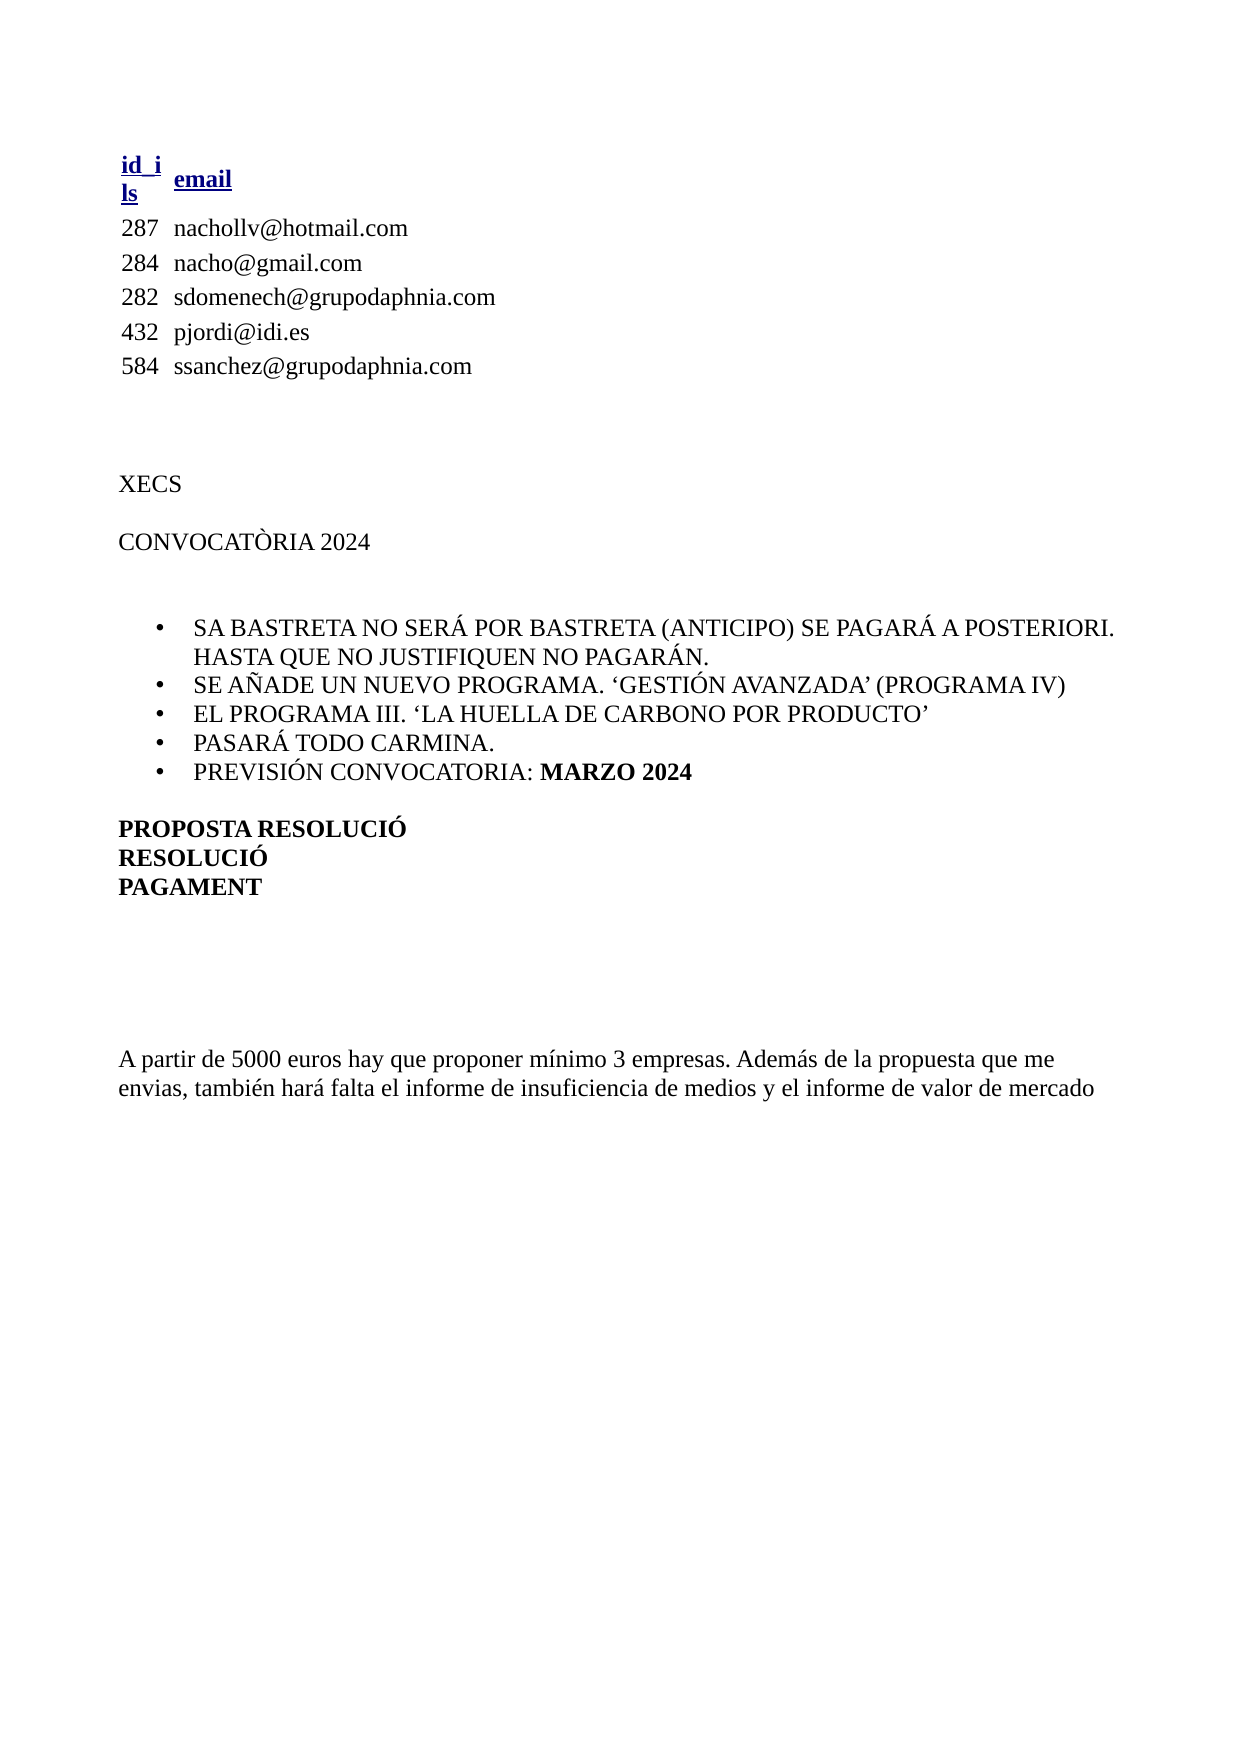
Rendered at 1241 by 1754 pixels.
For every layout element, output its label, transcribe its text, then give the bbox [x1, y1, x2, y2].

list PREVISIÓN CONVOCATORIA: MARZO 2024 [156, 757, 1122, 786]
table_cell 282 [118, 279, 171, 314]
table_cell nachollv@hotmail.com [171, 210, 939, 245]
table_cell sdomenech@grupodaphnia.com [171, 279, 939, 314]
text XECS [118, 469, 1122, 498]
table_cell ssanchez@grupodaphnia.com [171, 349, 939, 383]
list PASARÁ TODO CARMINA. [156, 728, 1122, 757]
table_cell 287 [118, 210, 171, 245]
table_header id_ils [118, 147, 171, 210]
text PROPOSTA RESOLUCIÓ [118, 814, 1122, 843]
list EL PROGRAMA III. ‘LA HUELLA DE CARBONO POR PRODUCTO’ [156, 699, 1122, 728]
table_cell pjordi@idi.es [171, 314, 939, 348]
text PAGAMENT [118, 872, 1122, 901]
table_header email [171, 147, 939, 210]
list SA BASTRETA NO SERÁ POR BASTRETA (ANTICIPO) SE PAGARÁ A POSTERIORI. HASTA QUE NO JUSTIFIQUEN NO PAGARÁN. [156, 613, 1122, 671]
table_cell 432 [118, 314, 171, 348]
table_cell 284 [118, 245, 171, 279]
list SE AÑADE UN NUEVO PROGRAMA. ‘GESTIÓN AVANZADA’ (PROGRAMA IV) [156, 671, 1122, 699]
text RESOLUCIÓ [118, 843, 1122, 872]
text A partir de 5000 euros hay que proponer mínimo 3 empresas. Además de la propuesta que me envias, también hará falta el informe de insuficiencia de medios y el informe de valor de mercado [118, 1044, 1122, 1102]
table_cell nacho@gmail.com [171, 245, 939, 279]
table_cell 584 [118, 349, 171, 383]
text CONVOCATÒRIA 2024 [118, 527, 1122, 556]
